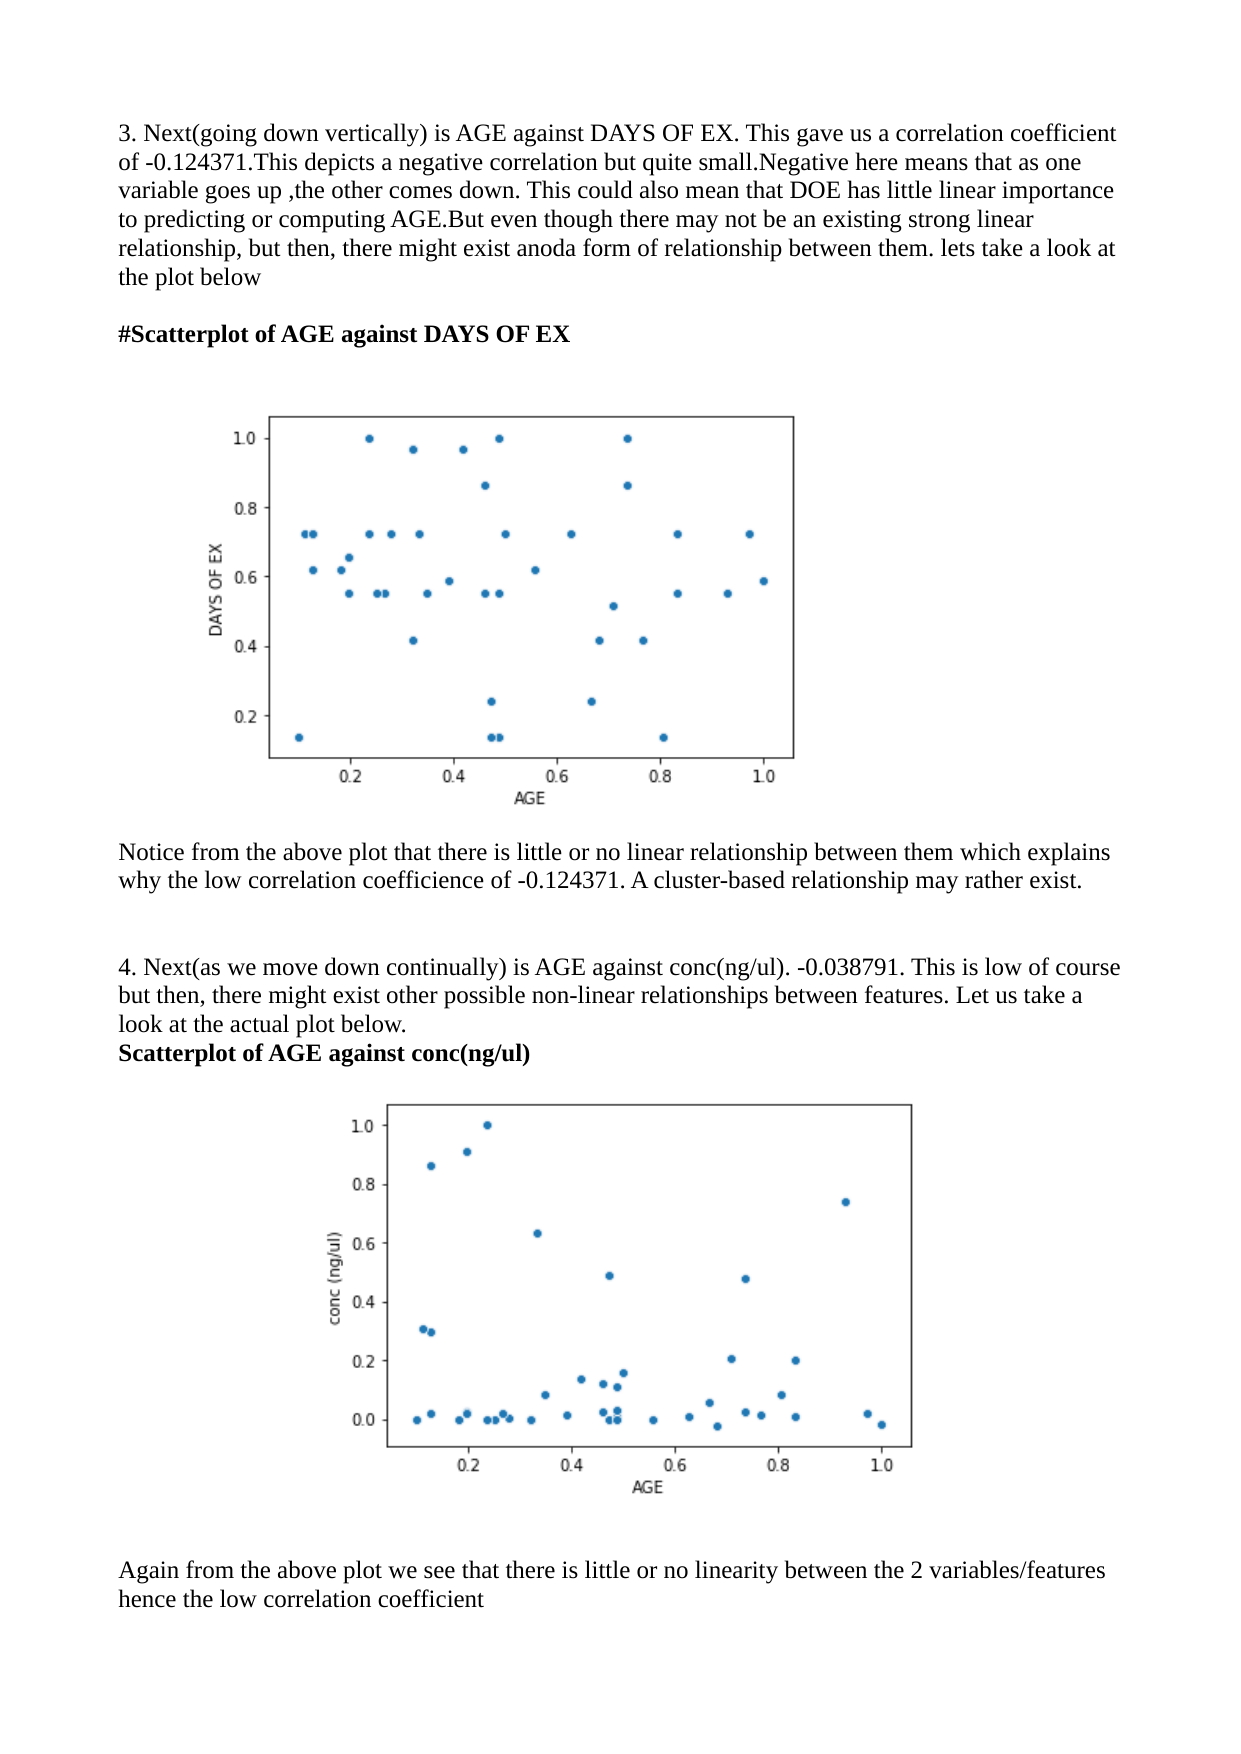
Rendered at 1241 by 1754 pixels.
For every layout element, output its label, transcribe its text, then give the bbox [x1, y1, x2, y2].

picture [318, 1095, 922, 1506]
text Again from the above plot we see that there is little or no linearity between the 2 variables/features hence the low correlation coefficient [118, 1556, 1122, 1613]
text Notice from the above plot that there is little or no linear relationship between them which explains why the low correlation coefficience of -0.124371. A cluster-based relationship may rather exist. [118, 837, 1122, 894]
text 3. Next(going down vertically) is AGE against DAYS OF EX. This gave us a correlation coefficient of -0.124371.This depicts a negative correlation but quite small.Negative here means that as one variable goes up ,the other comes down. This could also mean that DOE has little linear importance to predicting or computing AGE.But even though there may not be an existing strong linear relationship, but then, there might exist anoda form of relationship between them. lets take a look at the plot below [118, 118, 1122, 291]
text Scatterplot of AGE against conc(ng/ul) [118, 1038, 1122, 1067]
text #Scatterplot of AGE against DAYS OF EX [118, 319, 1122, 348]
picture [200, 407, 804, 817]
text 4. Next(as we move down continually) is AGE against conc(ng/ul). -0.038791. This is low of course but then, there might exist other possible non-linear relationships between features. Let us take a look at the actual plot below. [118, 952, 1122, 1038]
